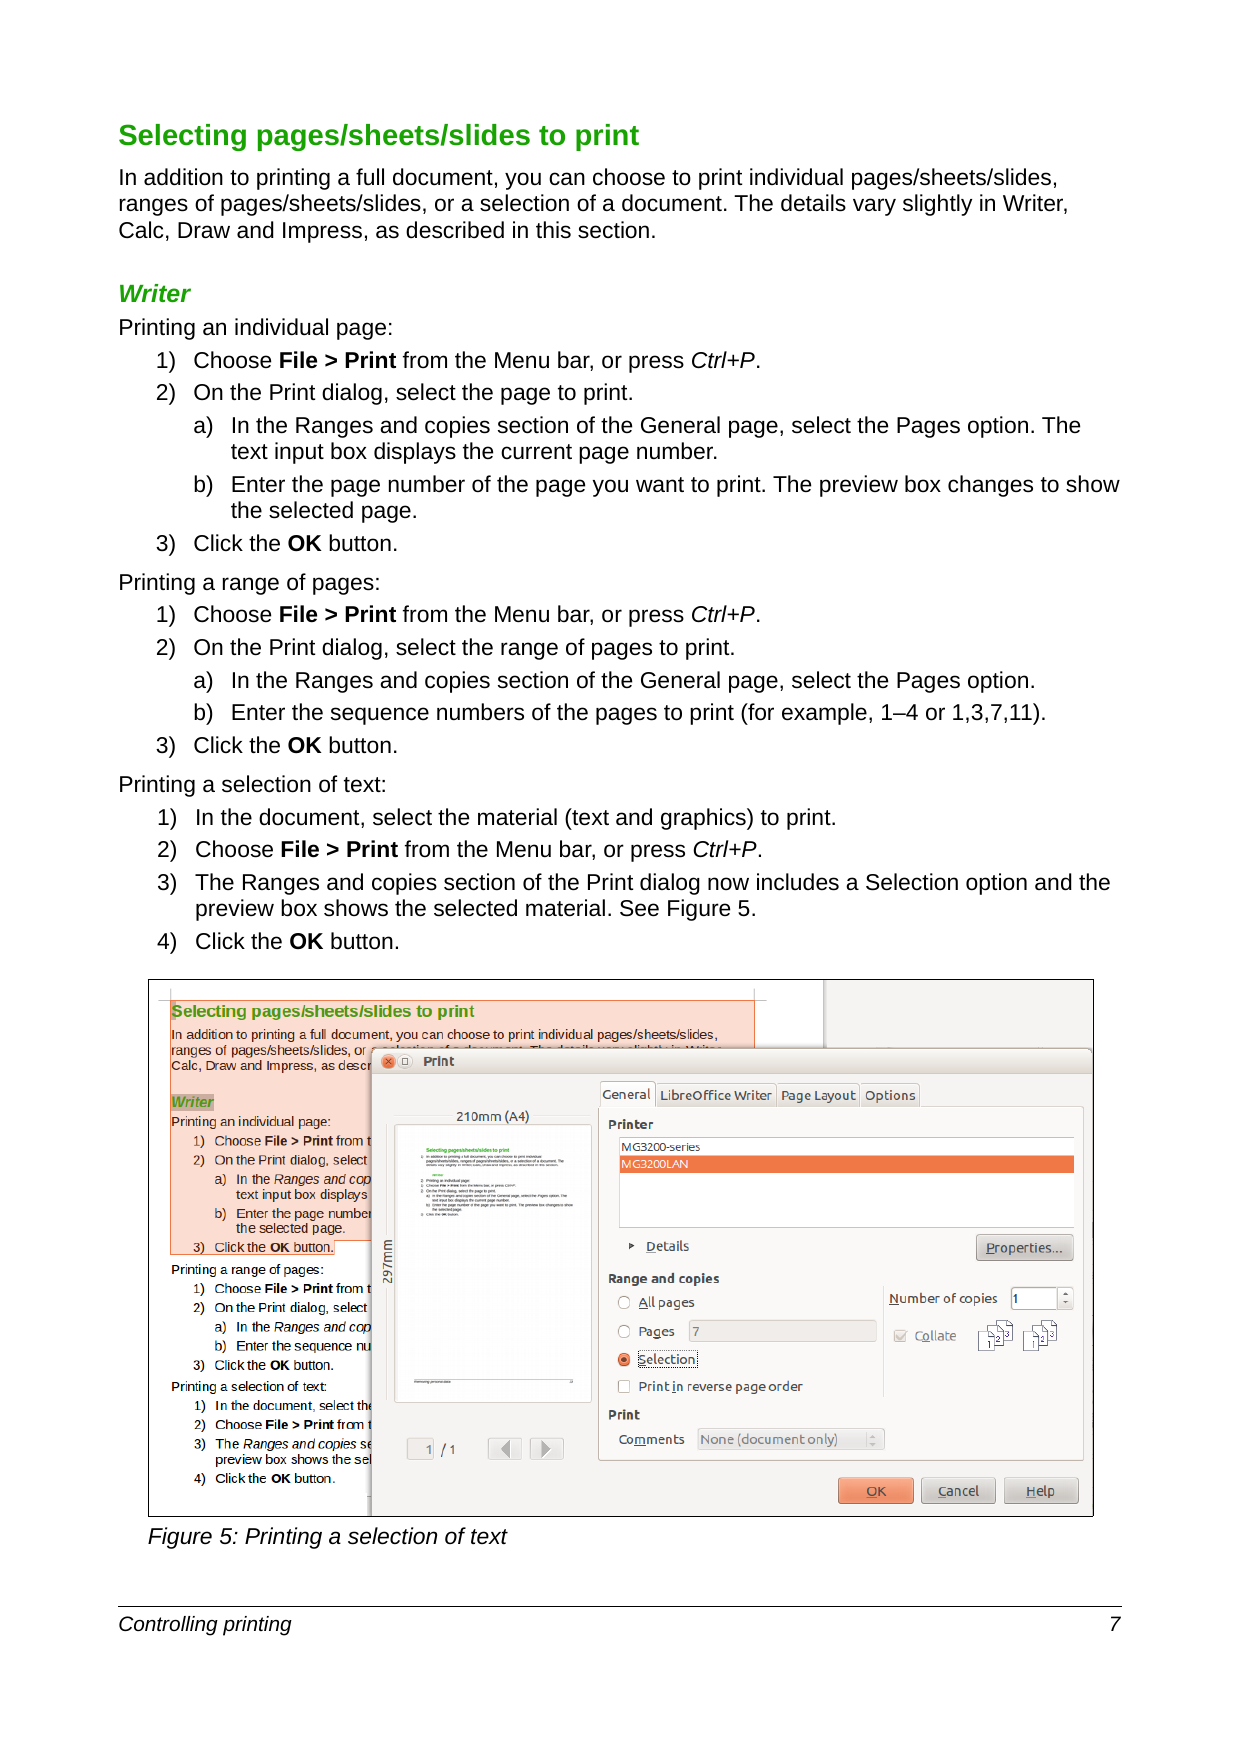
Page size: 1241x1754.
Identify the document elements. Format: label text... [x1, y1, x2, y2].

list Choose File > Print from the Menu bar, or press Ctrl+P. [156, 601, 1122, 628]
list In the document, select the material (text and graphics) to print. [177, 803, 1122, 830]
list Printing a selection of text: [118, 771, 1122, 797]
subtitle Writer [118, 279, 1122, 307]
list On the Print dialog, select the range of pages to print. [156, 634, 1122, 660]
subtitle Selecting pages/sheets/slides to print [118, 118, 1122, 152]
list Printing an individual page: [118, 314, 1122, 340]
list Enter the page number of the page you want to print. The preview box changes to show the selected page. [193, 471, 1122, 523]
text In addition to printing a full document, you can choose to print individual pages/sheets/slides, ranges of pages/sheets/slides, or a selection of a document. The details vary slightly in Writer, Calc, Draw and Impress, as described in this section. [118, 164, 1122, 243]
text Figure 5: Printing a selection of text [148, 1523, 1093, 1549]
list On the Print dialog, select the page to print. [156, 379, 1122, 406]
list In the Ranges and copies section of the General page, select the Pages option. The text input box displays the current page number. [193, 412, 1122, 464]
list In the Ranges and copies section of the General page, select the Pages option. [193, 667, 1122, 693]
list Enter the sequence numbers of the pages to print (for example, 1–4 or 1,3,7,11). [193, 699, 1122, 726]
list The Ranges and copies section of the Print dialog now includes a Selection option and the preview box shows the selected material. See Figure 5. [177, 869, 1122, 921]
list Click the OK button. [156, 530, 1122, 556]
list Printing a range of pages: [118, 569, 1122, 595]
picture [149, 980, 1093, 1516]
list Choose File > Print from the Menu bar, or press Ctrl+P. [156, 347, 1122, 373]
list Click the OK button. [156, 732, 1122, 758]
list Click the OK button. [177, 928, 1122, 954]
list Choose File > Print from the Menu bar, or press Ctrl+P. [177, 836, 1122, 862]
